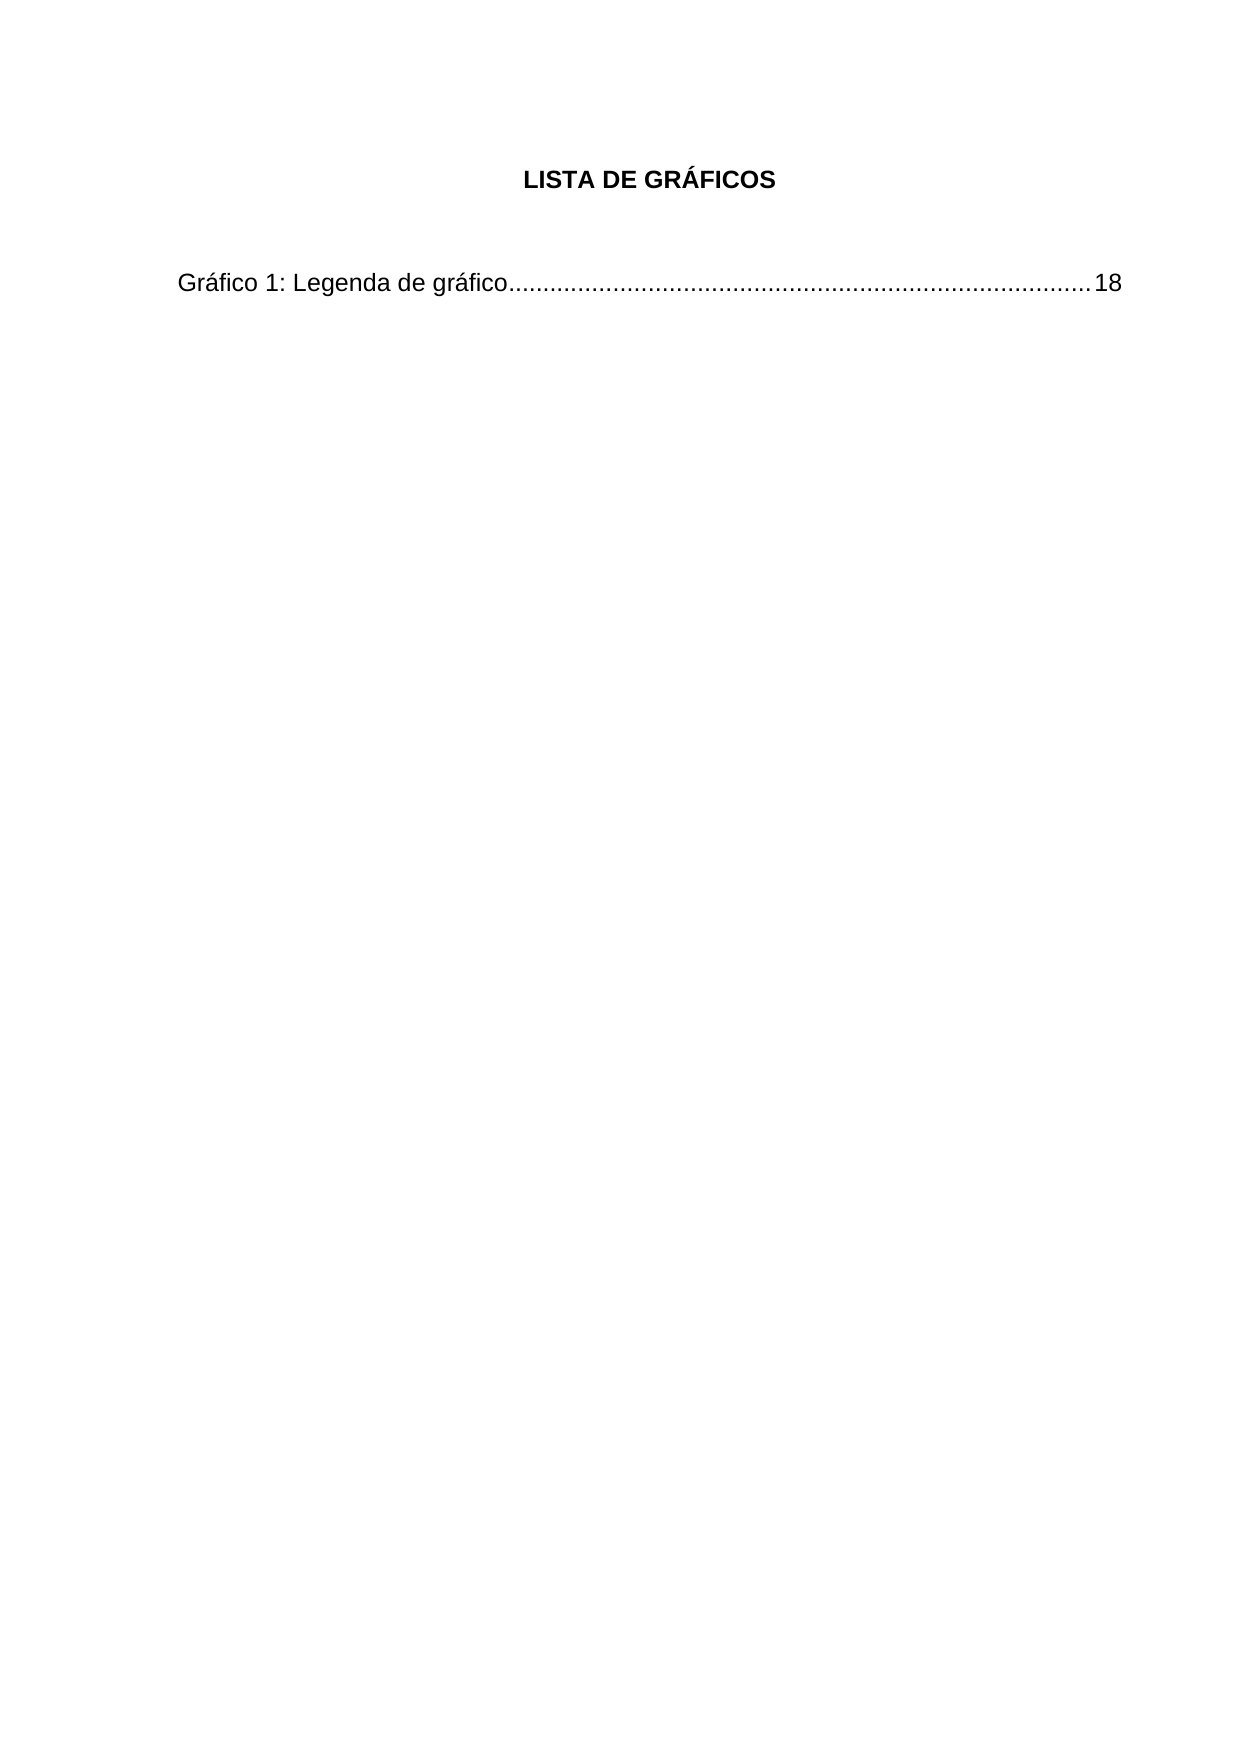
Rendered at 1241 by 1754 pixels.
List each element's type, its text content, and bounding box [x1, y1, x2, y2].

text Gráfico 1: Legenda de gráfico 18 [177, 268, 1122, 296]
subtitle Lista de Gráficos [177, 165, 1122, 193]
